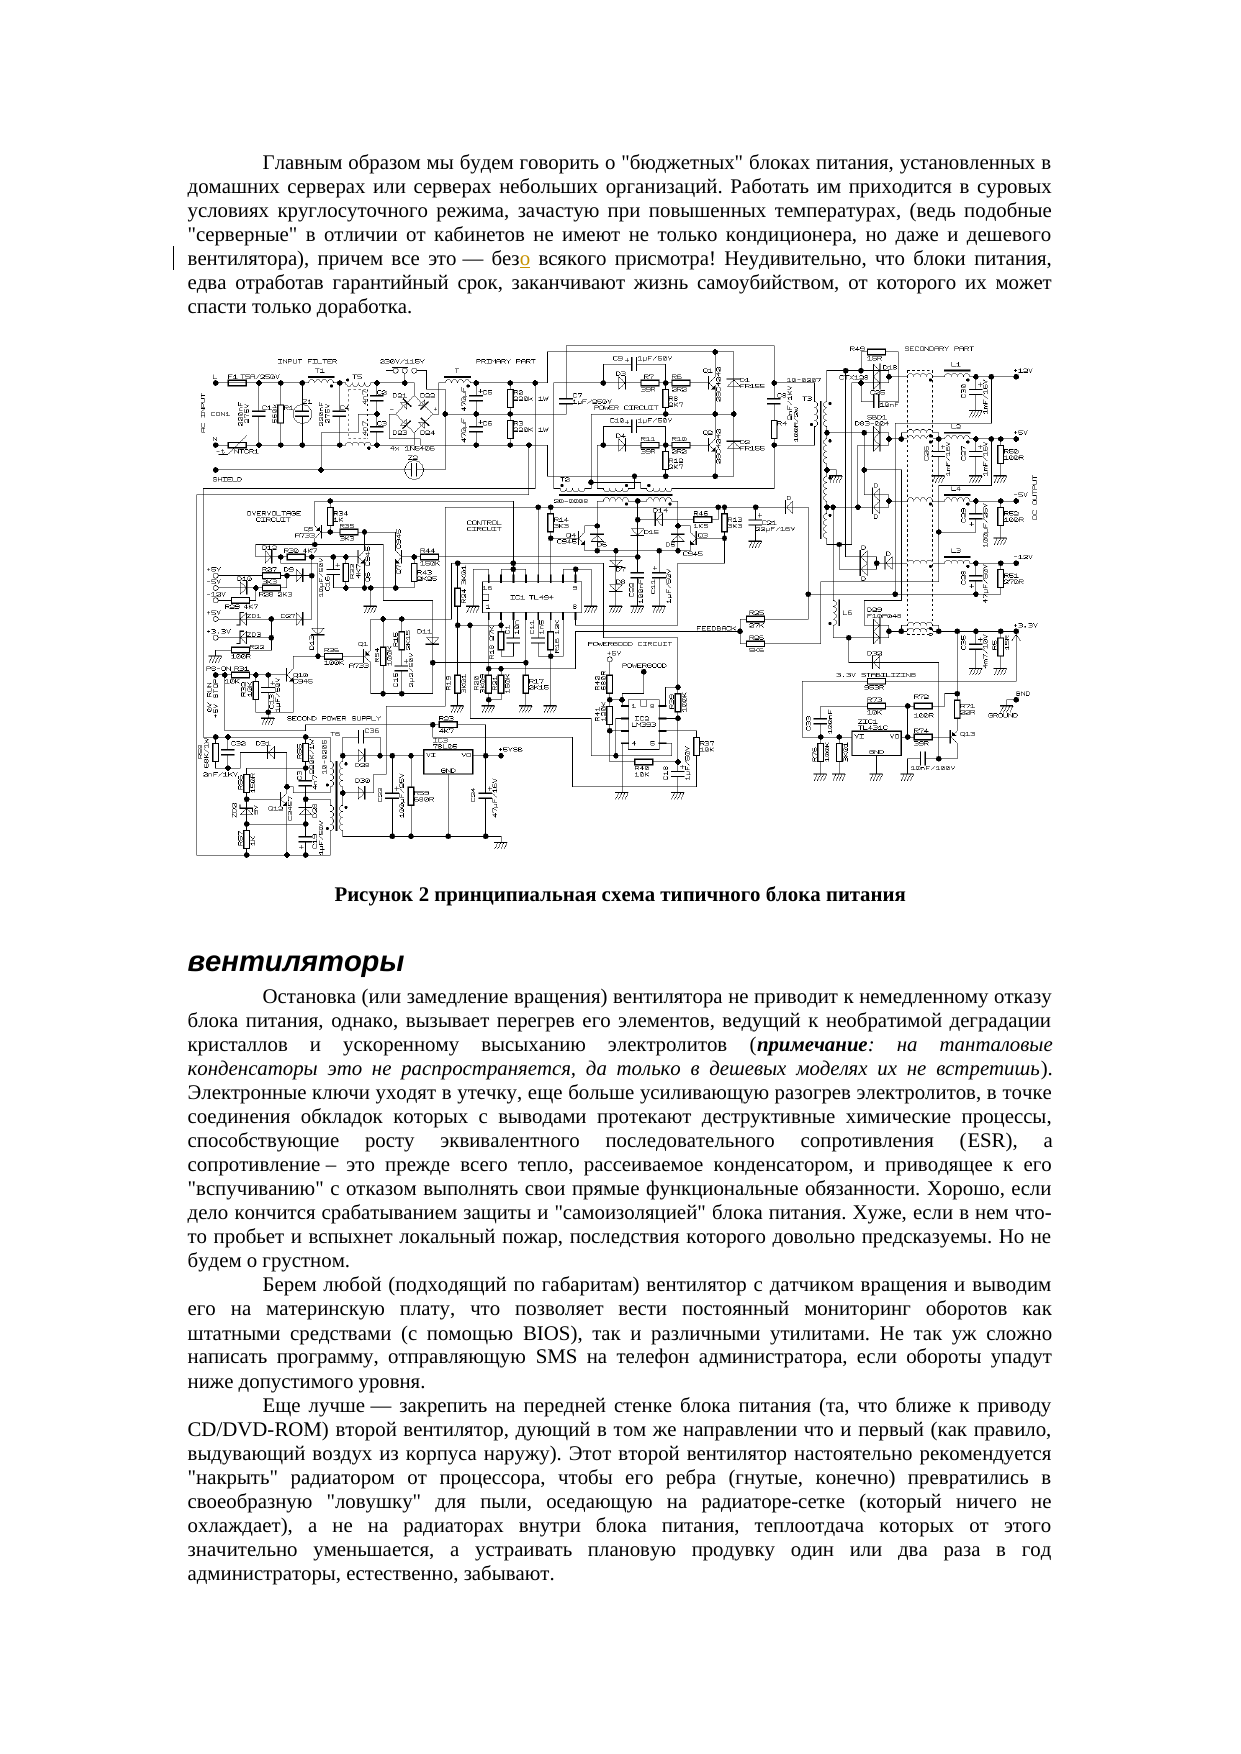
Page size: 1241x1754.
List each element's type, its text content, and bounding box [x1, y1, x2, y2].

text Остановка (или замедление вращения) вентилятора не приводит к немедленному отказу блока питания, однако, вызывает перегрев его элементов, ведущий к необратимой деградации кристаллов и ускоренному высыханию электролитов (примечание: на танталовые конденсаторы это не распространяется, да только в дешевых моделях их не встретишь). Электронные ключи уходят в утечку, еще больше усиливающую разогрев электролитов, в точке соединения обкладок которых с выводами протекают деструктивные химические процессы, способствующие росту эквивалентного последовательного сопротивления (ESR), а сопротивление – это прежде всего тепло, рассеиваемое конденсатором, и приводящее к его "вспучиванию" с отказом выполнять свои прямые функциональные обязанности. Хорошо, если дело кончится срабатыванием защиты и "самоизоляцией" блока питания. Хуже, если в нем что-то пробьет и вспыхнет локальный пожар, последствия которого довольно предсказуемы. Но не будем о грустном. [187, 983, 1053, 1272]
text Рисунок 2 принципиальная схема типичного блока питания [187, 882, 1053, 906]
subtitle вентиляторы [187, 944, 1053, 977]
text Берем любой (подходящий по габаритам) вентилятор с датчиком вращения и выводим его на материнскую плату, что позволяет вести постоянный мониторинг оборотов как штатными средствами (с помощью BIOS), так и различными утилитами. Не так уж сложно написать программу, отправляющую SMS на телефон администратора, если обороты упадут ниже допустимого уровня. [187, 1272, 1053, 1393]
picture [187, 342, 1051, 870]
text Главным образом мы будем говорить о "бюджетных" блоках питания, установленных в домашних серверах или серверах небольших организаций. Работать им приходится в суровых условиях круглосуточного режима, зачастую при повышенных температурах, (ведь подобные "серверные" в отличии от кабинетов не имеют не только кондиционера, но даже и дешевого вентилятора), причем все это — безо всякого присмотра! Неудивительно, что блоки питания, едва отработав гарантийный срок, заканчивают жизнь самоубийством, от которого их может спасти только доработка. [187, 150, 1053, 318]
text Еще лучше — закрепить на передней стенке блока питания (та, что ближе к приводу CD/DVD-ROM) второй вентилятор, дующий в том же направлении что и первый (как правило, выдувающий воздух из корпуса наружу). Этот второй вентилятор настоятельно рекомендуется "накрыть" радиатором от процессора, чтобы его ребра (гнутые, конечно) превратились в своеобразную "ловушку" для пыли, оседающую на радиаторе-сетке (который ничего не охлаждает), а не на радиаторах внутри блока питания, теплоотдача которых от этого значительно уменьшается, а устраивать плановую продувку один или два раза в год администраторы, естественно, забывают. [187, 1393, 1053, 1585]
